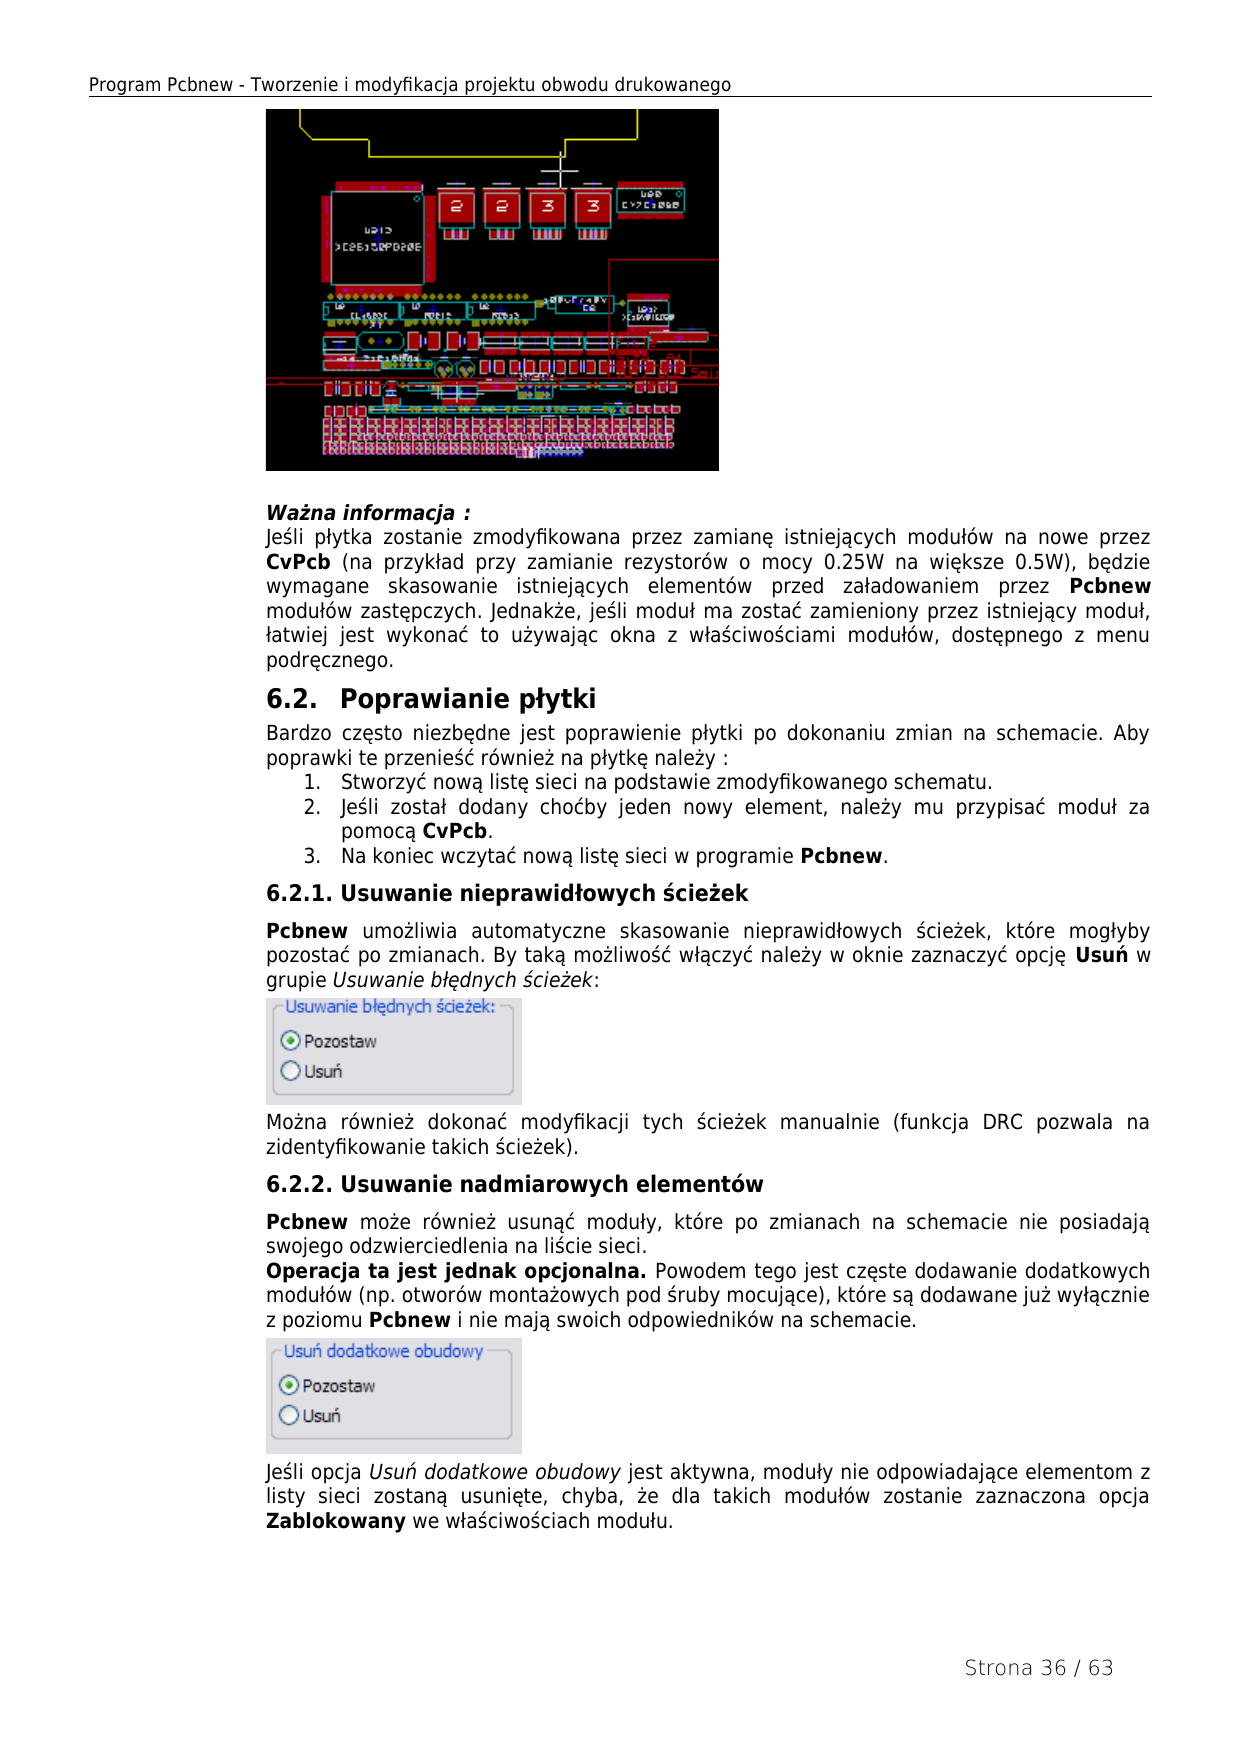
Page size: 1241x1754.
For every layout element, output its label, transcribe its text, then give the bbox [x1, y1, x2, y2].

text Pcbnew może również usunąć moduły, które po zmianach na schemacie nie posiadają swojego odzwierciedlenia na liście sieci. [266, 1210, 1152, 1259]
text Ważna informacja : [266, 501, 1152, 525]
text Jeśli opcja Usuń dodatkowe obudowy jest aktywna, moduły nie odpowiadające elementom z listy sieci zostaną usunięte, chyba, że dla takich modułów zostanie zaznaczona opcja Zablokowany we właściwościach modułu. [266, 1460, 1152, 1533]
subtitle Poprawianie płytki [266, 684, 1152, 715]
list Na koniec wczytać nową listę sieci w programie Pcbnew. [303, 844, 1152, 868]
subtitle Usuwanie nadmiarowych elementów [266, 1171, 1152, 1198]
picture [265, 1338, 522, 1454]
list Jeśli został dodany choćby jeden nowy element, należy mu przypisać moduł za pomocą CvPcb. [303, 795, 1152, 844]
text Jeśli płytka zostanie zmodyfikowana przez zamianę istniejących modułów na nowe przez CvPcb (na przykład przy zamianie rezystorów o mocy 0.25W na większe 0.5W), będzie wymagane skasowanie istniejących elementów przed załadowaniem przez Pcbnew modułów zastępczych. Jednakże, jeśli moduł ma zostać zamieniony przez istniejący moduł, łatwiej jest wykonać to używając okna z właściwościami modułów, dostępnego z menu podręcznego. [266, 525, 1152, 672]
text Można również dokonać modyfikacji tych ścieżek manualnie (funkcja DRC pozwala na zidentyfikowanie takich ścieżek). [266, 1110, 1152, 1159]
text Operacja ta jest jednak opcjonalna. Powodem tego jest częste dodawanie dodatkowych modułów (np. otworów montażowych pod śruby mocujące), które są dodawane już wyłącznie z poziomu Pcbnew i nie mają swoich odpowiedników na schemacie. [266, 1259, 1152, 1332]
subtitle Usuwanie nieprawidłowych ścieżek [266, 880, 1152, 907]
list Stworzyć nową listę sieci na podstawie zmodyfikowanego schematu. [303, 770, 1152, 795]
picture [265, 998, 522, 1105]
text Bardzo często niezbędne jest poprawienie płytki po dokonaniu zmian na schemacie. Aby poprawki te przenieść również na płytkę należy : [266, 721, 1152, 770]
text Pcbnew umożliwia automatyczne skasowanie nieprawidłowych ścieżek, które mogłyby pozostać po zmianach. By taką możliwość włączyć należy w oknie zaznaczyć opcję Usuń w grupie Usuwanie błędnych ścieżek: [266, 919, 1152, 992]
